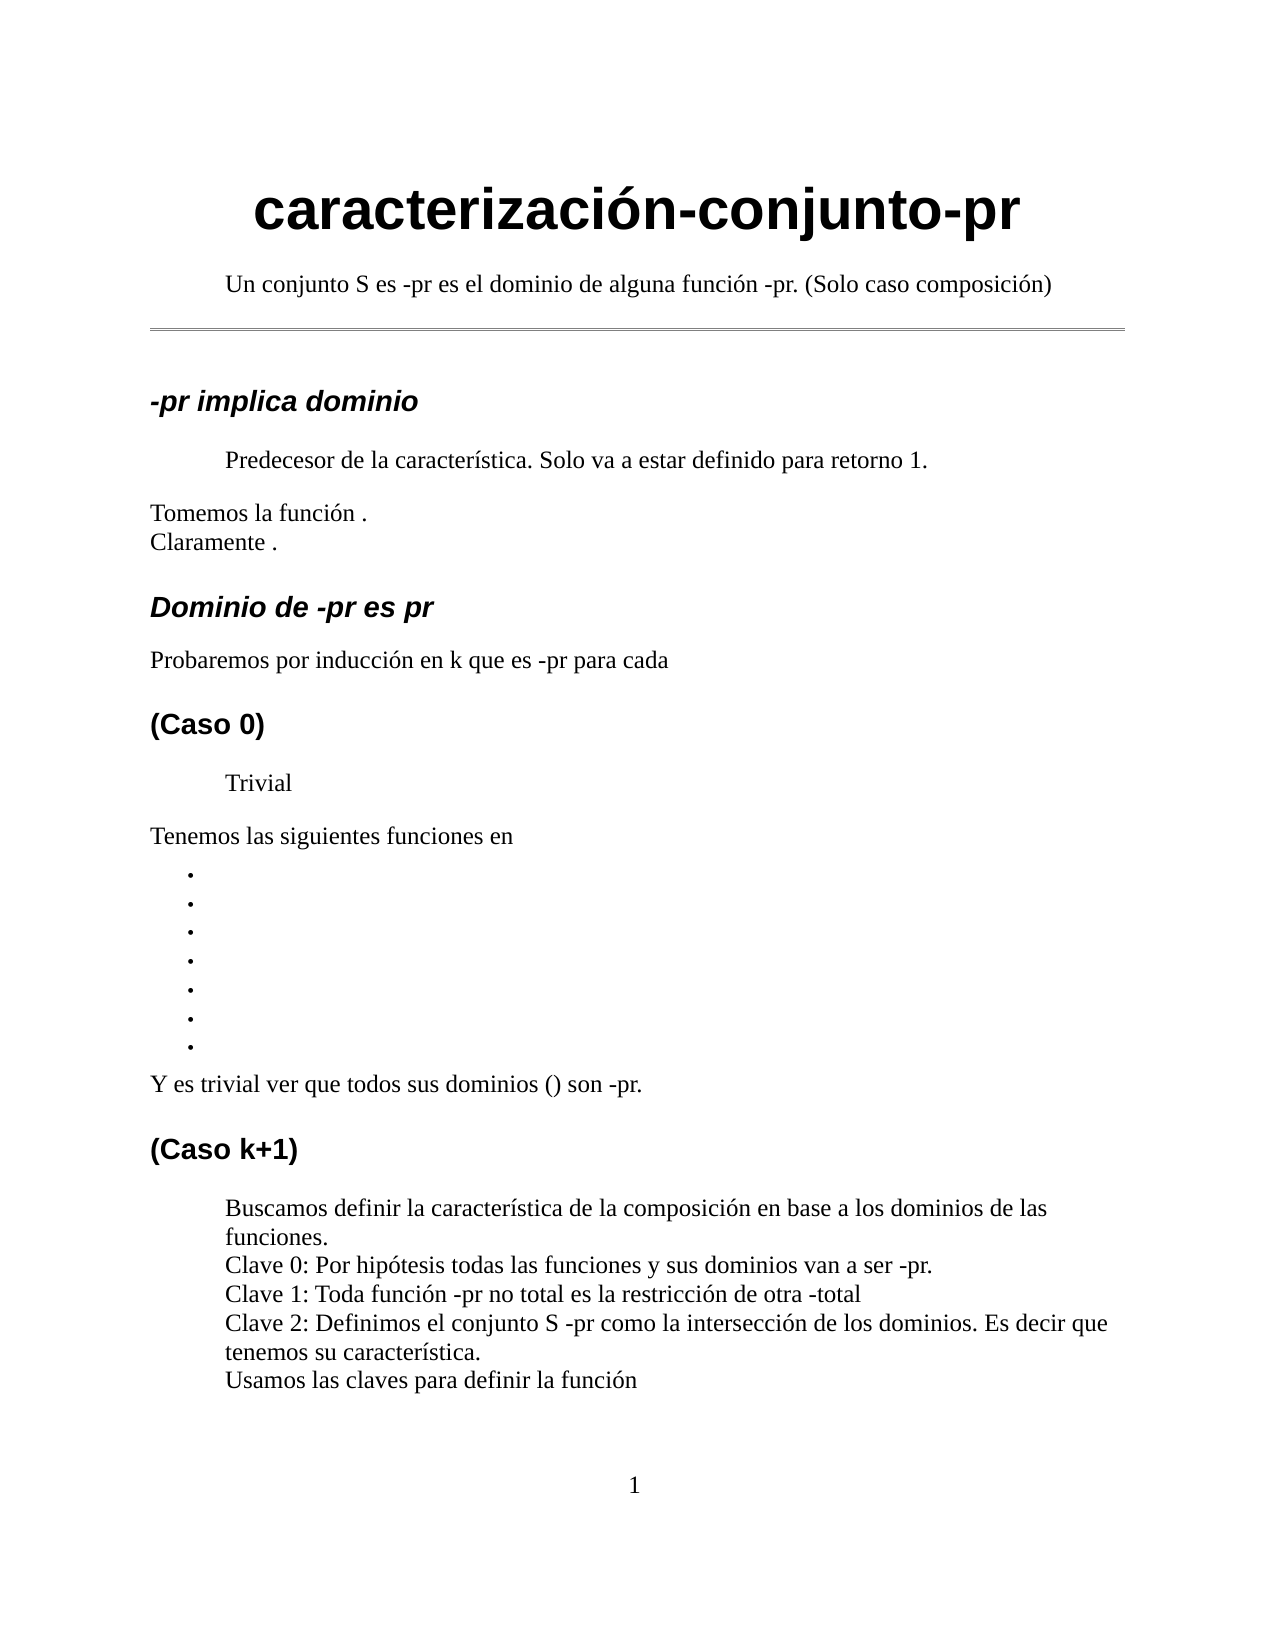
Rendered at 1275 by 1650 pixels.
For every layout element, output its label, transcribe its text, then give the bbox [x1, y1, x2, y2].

text Buscamos definir la característica de la composición en base a los dominios de las funciones. Clave 0: Por hipótesis todas las funciones y sus dominios van a ser -pr. Clave 1: Toda función -pr no total es la restricción de otra -total Clave 2: Definimos el conjunto S -pr como la intersección de los dominios. Es decir que tenemos su característica. Usamos las claves para definir la función [225, 1193, 1125, 1394]
subtitle (Caso k+1) [150, 1132, 1125, 1165]
text Tomemos la función . Claramente . [150, 498, 1125, 556]
text Predecesor de la característica. Solo va a estar definido para retorno 1. [225, 446, 1125, 474]
subtitle (Caso 0) [150, 707, 1125, 741]
subtitle Dominio de -pr es pr [150, 590, 1125, 623]
title caracterización-conjunto-pr [150, 175, 1125, 242]
text Tenemos las siguientes funciones en [150, 821, 1125, 850]
text Un conjunto S es -pr es el dominio de alguna función -pr. (Solo caso composición) [225, 269, 1125, 298]
text Trivial [225, 768, 1125, 797]
text Probaremos por inducción en k que es -pr para cada [150, 645, 1125, 673]
text Y es trivial ver que todos sus dominios () son -pr. [150, 1069, 1125, 1098]
subtitle -pr implica dominio [150, 384, 1125, 418]
